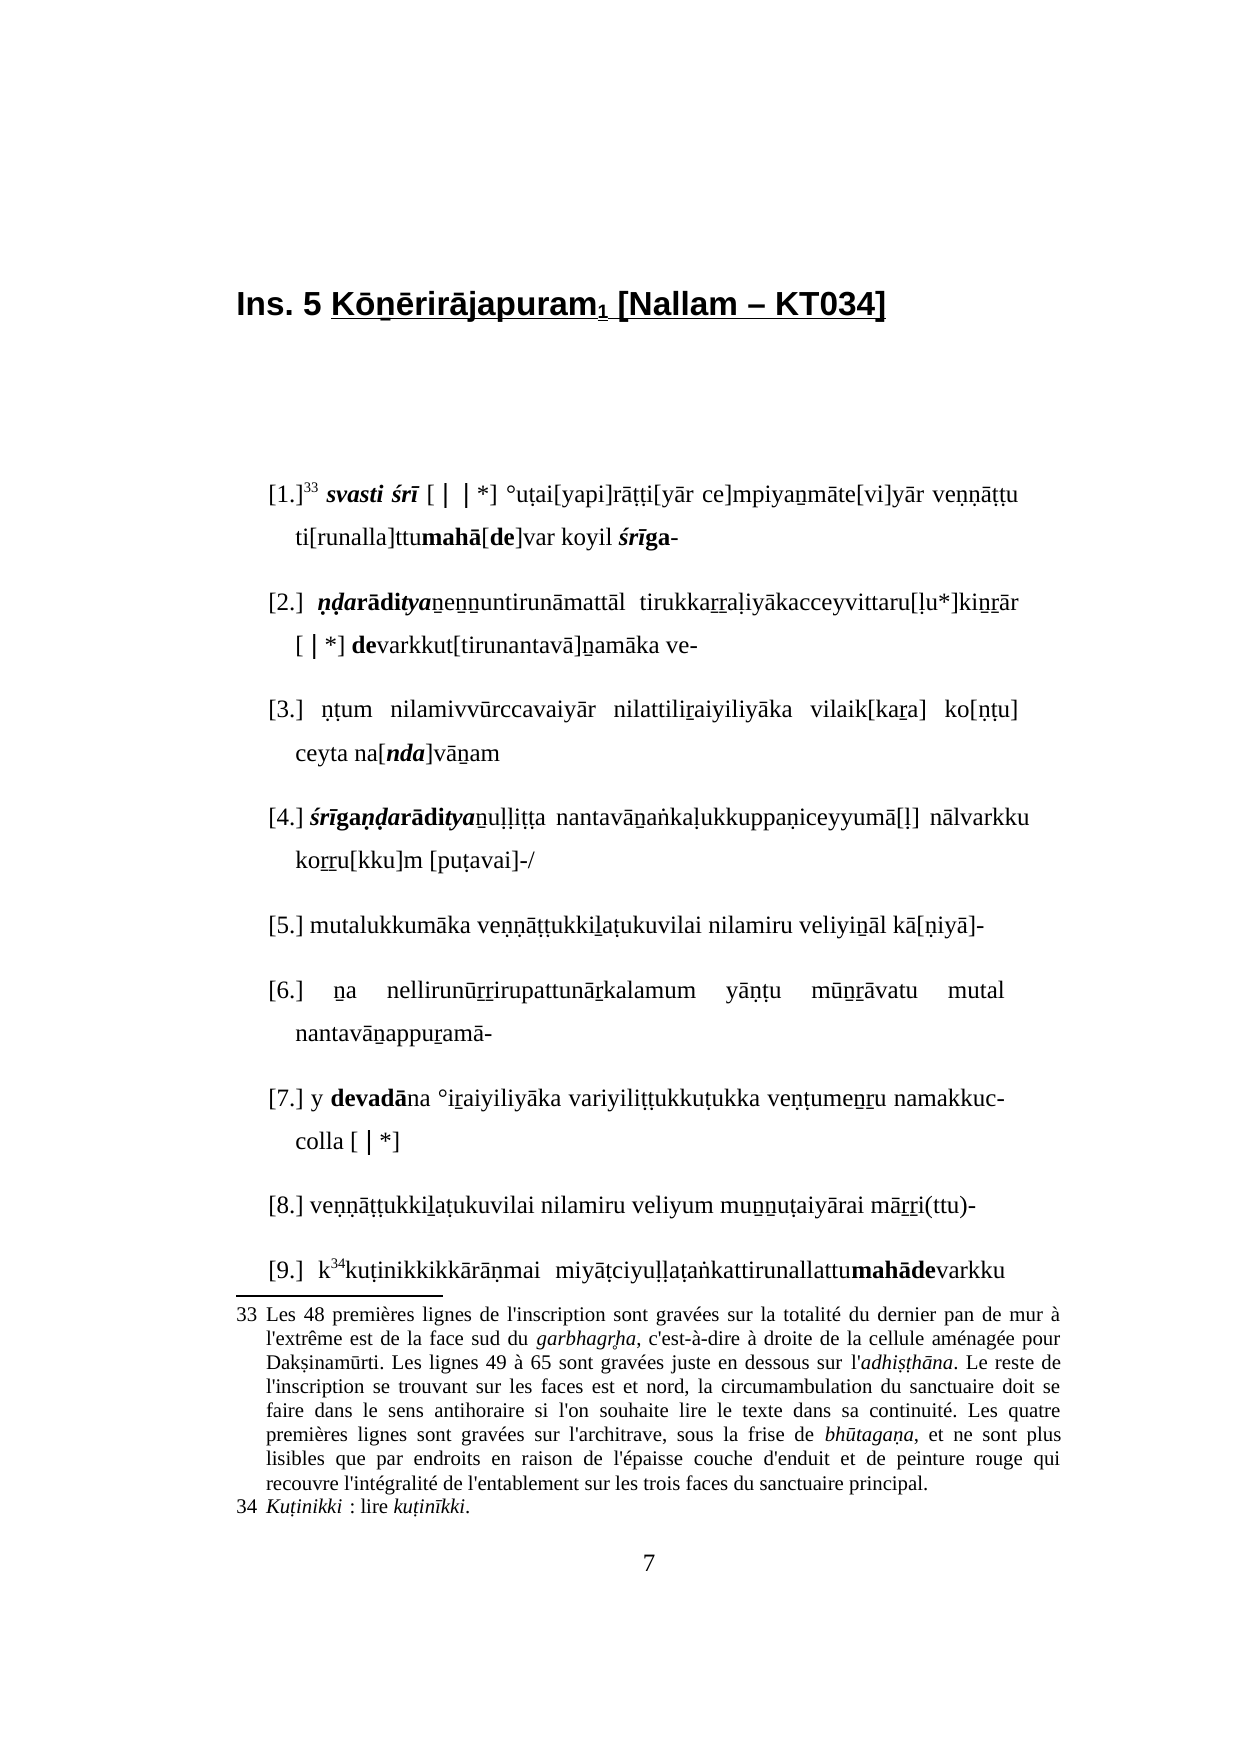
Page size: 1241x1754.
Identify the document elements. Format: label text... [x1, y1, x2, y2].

text [8.] veṇṇāṭṭukkiḻaṭukuvilai nilamiru veliyum muṉṉuṭaiyārai māṟṟi(ttu)- [268, 1191, 1005, 1219]
text Kuṭinikki : lire kuṭinīkki. [236, 1494, 1061, 1518]
text [2.] ṇḍarādityaṉeṉṉuntirunāmattāl tirukkaṟṟaḷiyākacceyvittaru[ḷu*]kiṉṟār [❘*] devarkkut[tirunantavā]ṉamāka ve- [268, 587, 1018, 659]
text [1.] svasti śrī [❘❘*] °uṭai[yapi]rāṭṭi[yār ce]mpiyaṉmāte[vi]yār veṇṇāṭṭu ti[runalla]ttumahā[de]var koyil śrīga- [268, 479, 1018, 551]
text [6.] ṉa nellirunūṟṟirupattunāṟkalamum yāṇṭu mūṉṟāvatu mutal nantavāṉappuṟamā- [268, 975, 1005, 1047]
text [7.] y devadāna °iṟaiyiliyāka variyiliṭṭukkuṭukka veṇṭumeṉṟu namakkuc-colla [❘*] [268, 1083, 1005, 1154]
text [3.] ṇṭum nilamivvūrccavaiyār nilattiliṟaiyiliyāka vilaik[kaṟa] ko[ṇṭu] ceyta na[nda]vāṉam [268, 694, 1018, 766]
text [5.] mutalukkumāka veṇṇāṭṭukkiḻaṭukuvilai nilamiru veliyiṉāl kā[ṇiyā]- [268, 910, 1029, 939]
text [9.] kkuṭinikkikkārāṇmai miyāṭciyuḷḷaṭaṅkattirunallattumahādevarkku [268, 1255, 1005, 1284]
text Les 48 premières lignes de l'inscription sont gravées sur la totalité du dernier pan de mur à l'extrême est de la face sud du garbhagr̥ha, c'est-à-dire à droite de la cellule aménagée pour Dakṣinamūrti. Les lignes 49 à 65 sont gravées juste en dessous sur l'adhiṣṭhāna. Le reste de l'inscription se trouvant sur les faces est et nord, la circumambulation du sanctuaire doit se faire dans le sens antihoraire si l'on souhaite lire le texte dans sa continuité. Les quatre premières lignes sont gravées sur l'architrave, sous la frise de bhūtagaṇa, et ne sont plus lisibles que par endroits en raison de l'épaisse couche d'enduit et de peinture rouge qui recouvre l'intégralité de l'entablement sur les trois faces du sanctuaire principal. [236, 1302, 1061, 1494]
text [4.] śrīgaṇḍarādityaṉuḷḷiṭṭa nantavāṉaṅkaḷukkuppaṇiceyyumā[ḷ] nālvarkku koṟṟu[kku]m [puṭavai]-/ [268, 802, 1029, 874]
subtitle Ins. 5 Kōṉērirājapuram1 [Nallam – KT034] [236, 284, 1061, 323]
